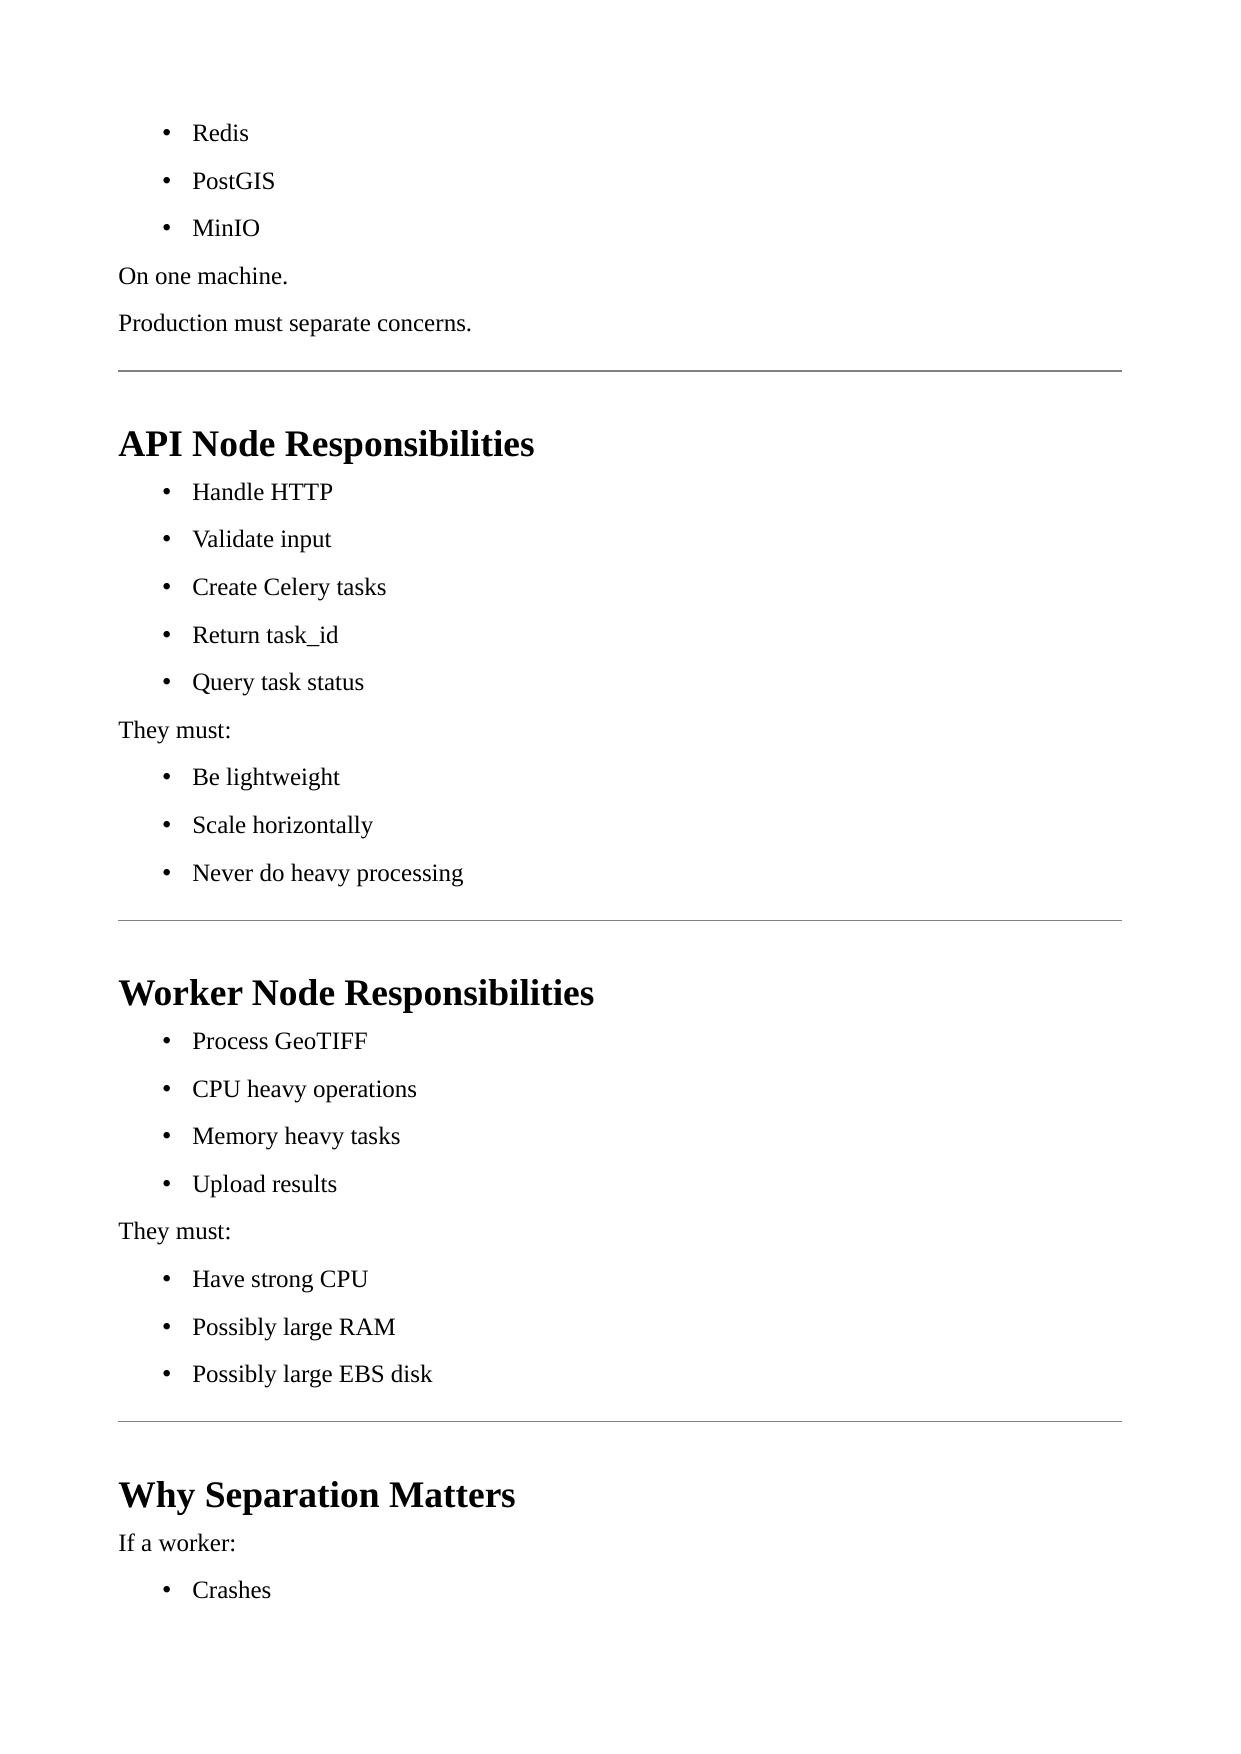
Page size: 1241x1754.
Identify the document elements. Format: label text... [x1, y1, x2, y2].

list Query task status [162, 667, 1122, 696]
list Have strong CPU [162, 1264, 1122, 1293]
text On one machine. [118, 261, 1122, 290]
text They must: [118, 1216, 1122, 1245]
list Possibly large RAM [162, 1312, 1122, 1340]
subtitle Worker Node Responsibilities [118, 970, 1122, 1013]
list PostGIS [162, 166, 1122, 194]
list CPU heavy operations [162, 1074, 1122, 1102]
text Production must separate concerns. [118, 308, 1122, 337]
subtitle API Node Responsibilities [118, 421, 1122, 464]
list Process GeoTIFF [162, 1026, 1122, 1055]
list Possibly large EBS disk [162, 1359, 1122, 1388]
list Memory heavy tasks [162, 1121, 1122, 1150]
list Never do heavy processing [162, 858, 1122, 886]
text They must: [118, 715, 1122, 744]
list MinIO [162, 213, 1122, 242]
list Return task_id [162, 620, 1122, 648]
list Upload results [162, 1169, 1122, 1198]
list Validate input [162, 524, 1122, 553]
list Crashes [162, 1575, 1122, 1604]
list Handle HTTP [162, 477, 1122, 506]
list Redis [162, 118, 1122, 147]
text If a worker: [118, 1528, 1122, 1556]
subtitle Why Separation Matters [118, 1472, 1122, 1515]
list Create Celery tasks [162, 572, 1122, 601]
list Scale horizontally [162, 810, 1122, 839]
list Be lightweight [162, 762, 1122, 791]
